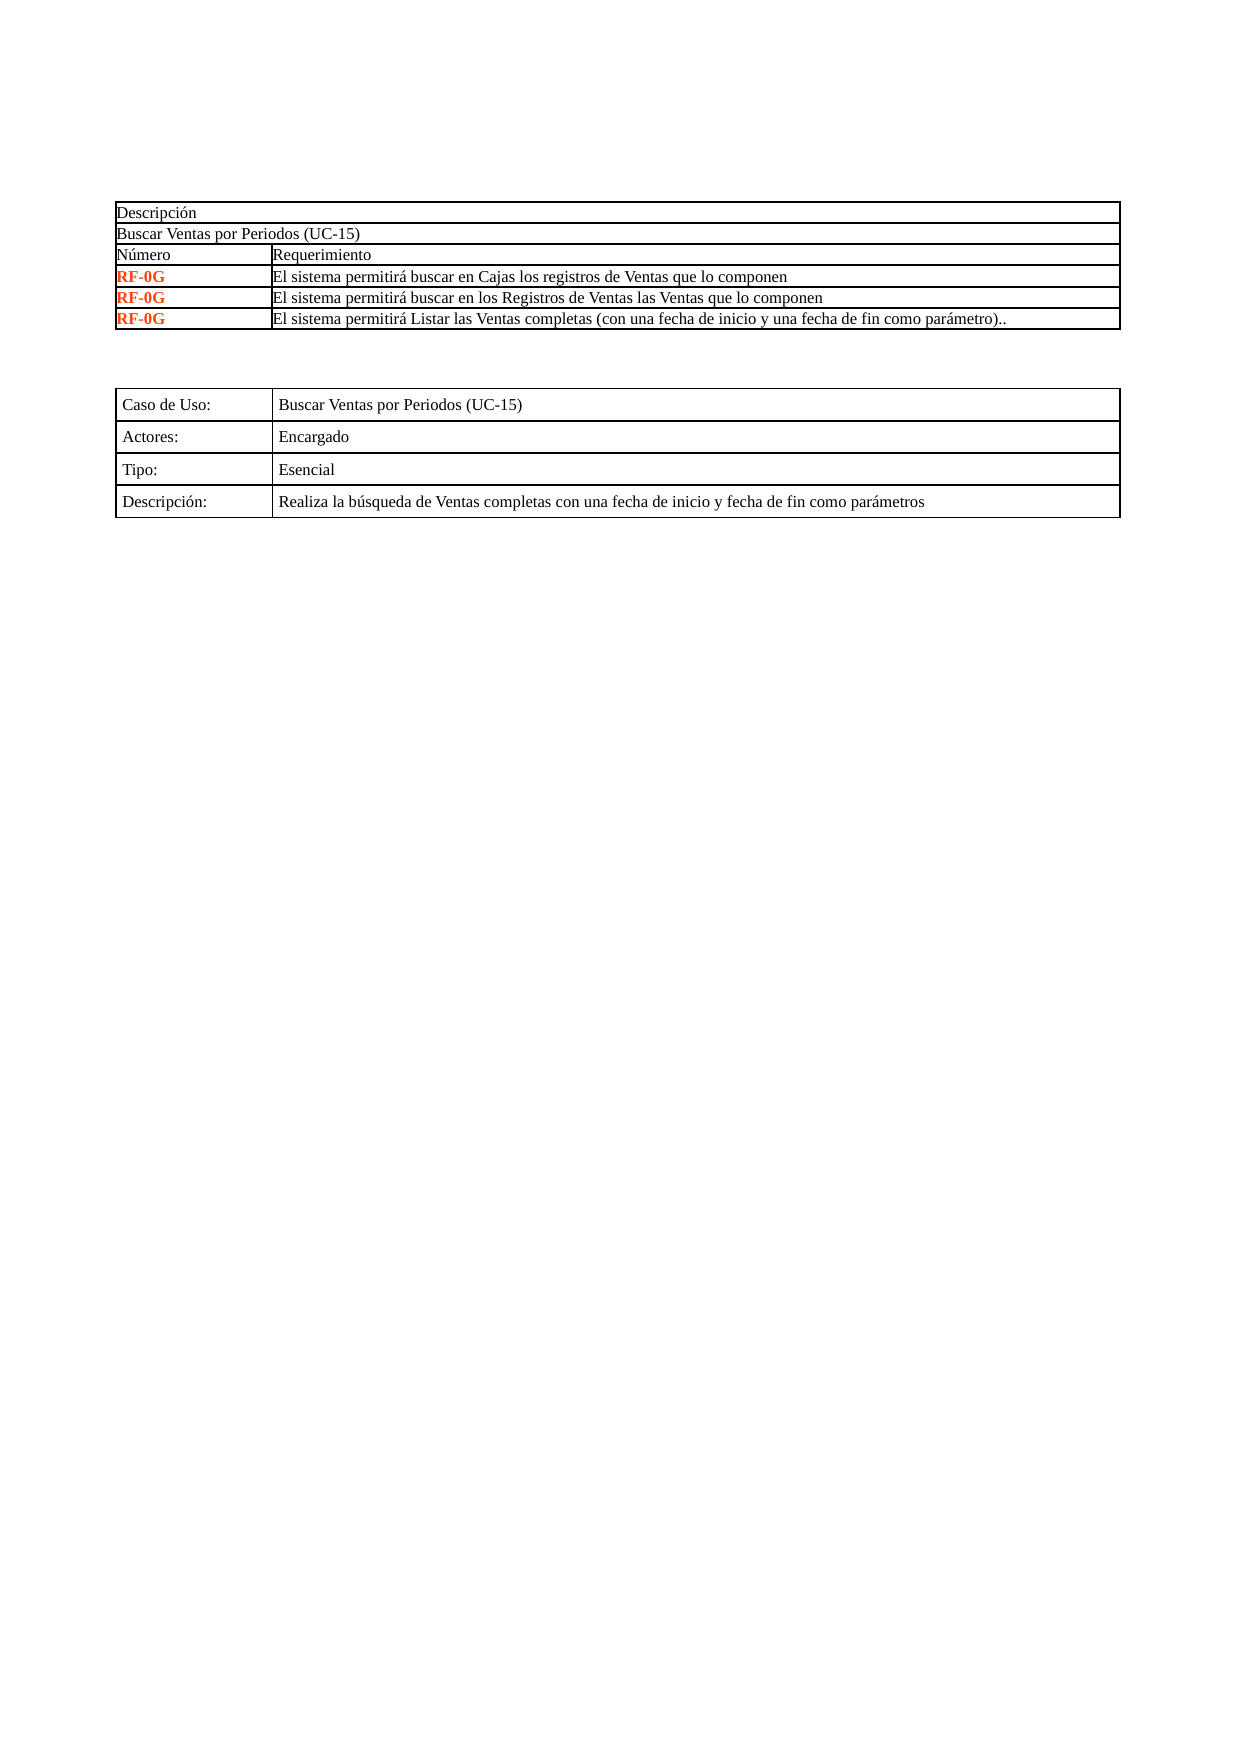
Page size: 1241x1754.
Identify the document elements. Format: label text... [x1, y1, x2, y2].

table_cell RF-0G [117, 288, 271, 307]
table_cell Número [117, 245, 271, 264]
table_header Buscar Ventas por Periodos (UC-15) [273, 389, 1119, 420]
table_cell RF-0G [117, 309, 271, 328]
table_cell Actores: [117, 422, 272, 452]
table_cell Requerimiento [273, 245, 1119, 264]
table_cell Encargado [273, 422, 1119, 452]
table_cell Esencial [273, 454, 1119, 484]
table_cell Realiza la búsqueda de Ventas completas con una fecha de inicio y fecha de fin como parámetros [273, 486, 1119, 516]
table_cell RF-0G [117, 266, 271, 286]
table_cell Tipo: [117, 454, 272, 484]
table_header Caso de Uso: [117, 389, 272, 420]
table_header Descripción [117, 203, 1119, 222]
table_cell El sistema permitirá buscar en los Registros de Ventas las Ventas que lo componen [273, 288, 1119, 307]
table_cell Descripción: [117, 486, 272, 516]
table_cell El sistema permitirá buscar en Cajas los registros de Ventas que lo componen [273, 266, 1119, 286]
table_cell El sistema permitirá Listar las Ventas completas (con una fecha de inicio y una fecha de fin como parámetro).. [273, 309, 1119, 328]
